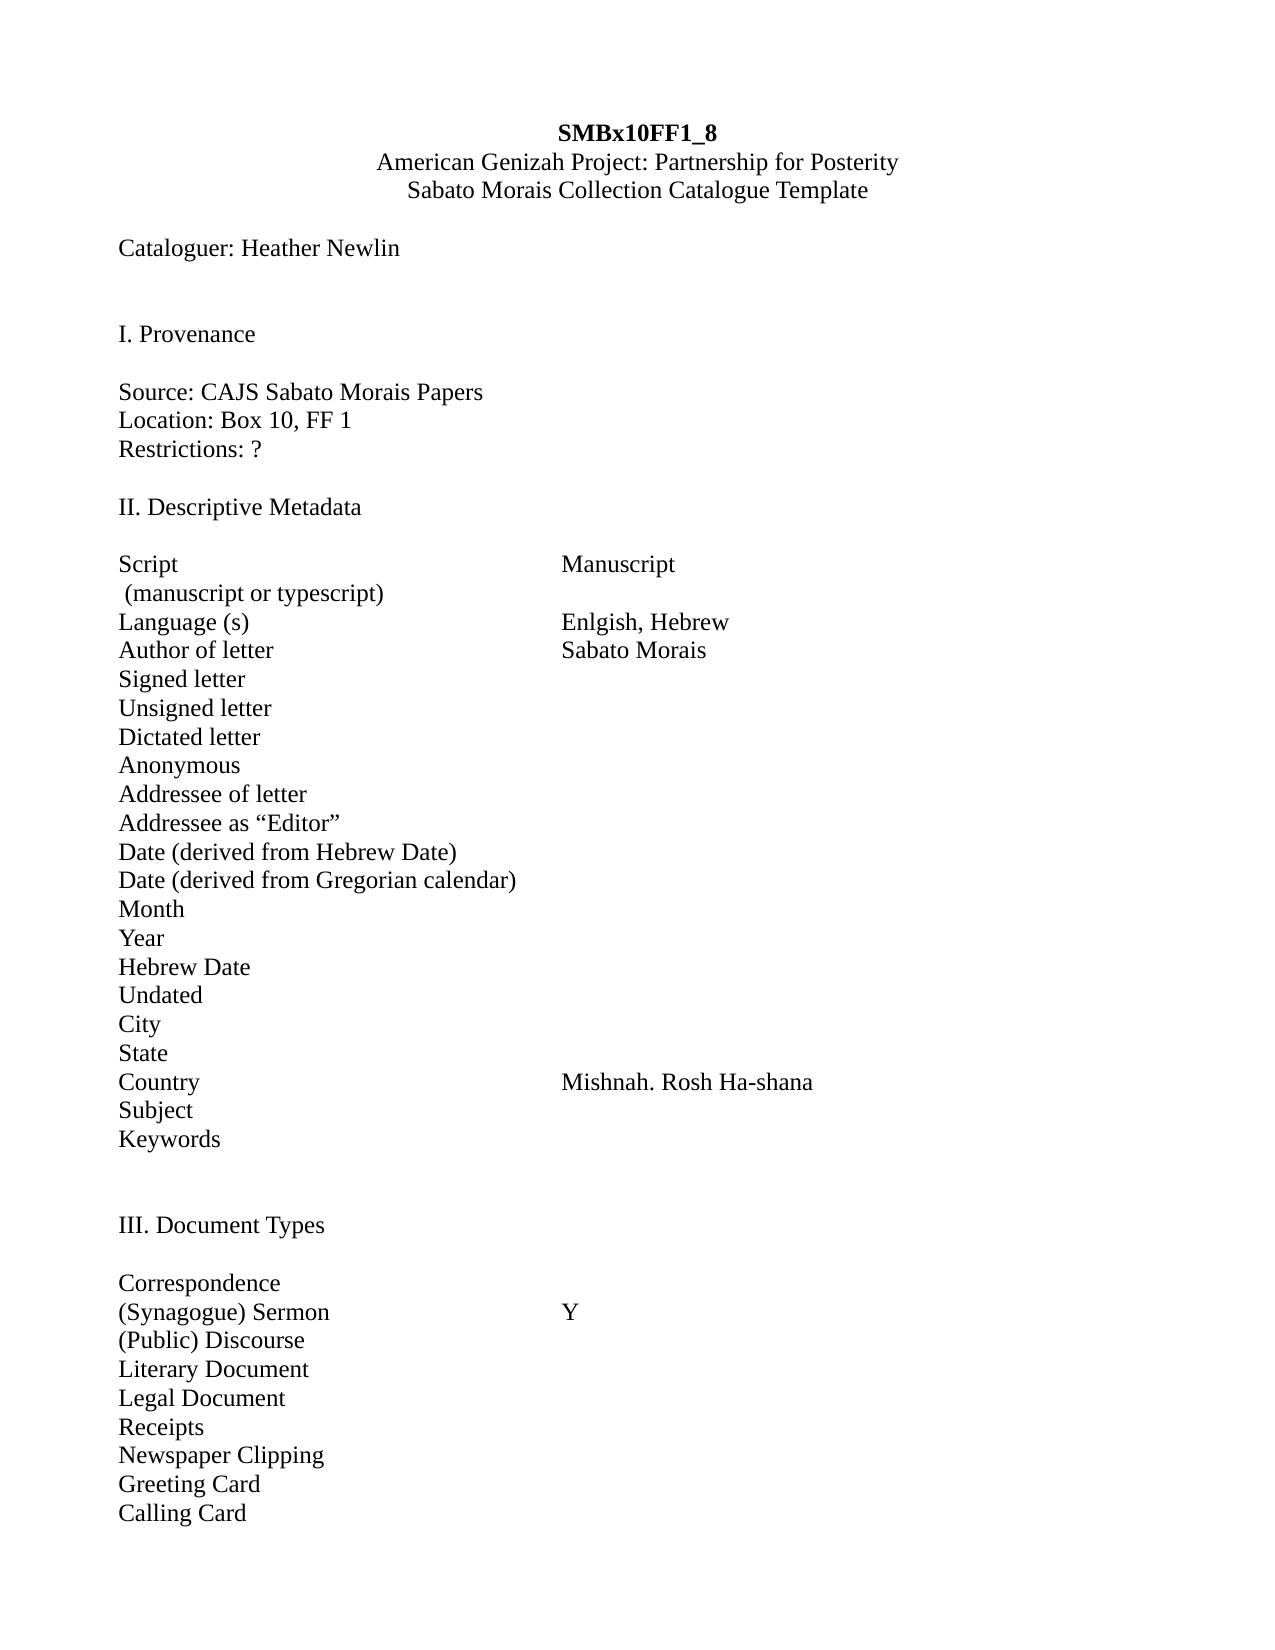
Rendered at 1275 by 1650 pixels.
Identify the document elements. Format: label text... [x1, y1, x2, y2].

text Calling Card [118, 1498, 1157, 1527]
text (Synagogue) Sermon Y [118, 1297, 1157, 1326]
text Correspondence [118, 1268, 1157, 1297]
text Undated [118, 981, 1157, 1009]
text Anonymous [118, 751, 1157, 779]
text Greeting Card [118, 1469, 1157, 1498]
text Legal Document [118, 1383, 1157, 1412]
text Unsigned letter [118, 693, 1157, 722]
text State [118, 1038, 1157, 1067]
text City [118, 1009, 1157, 1038]
text Literary Document [118, 1354, 1157, 1383]
text Year [118, 923, 1157, 952]
text Restrictions: ? [118, 434, 1157, 463]
text Date (derived from Gregorian calendar) [118, 866, 1157, 894]
text I. Provenance [118, 319, 1157, 348]
text Receipts [118, 1412, 1157, 1441]
text Country Mishnah. Rosh Ha-shana [118, 1067, 1157, 1096]
text (manuscript or typescript) [118, 578, 1157, 607]
text (Public) Discourse [118, 1326, 1157, 1354]
text II. Descriptive Metadata [118, 492, 1157, 521]
text Cataloguer: Heather Newlin [118, 233, 1157, 262]
text Month [118, 894, 1157, 923]
text Source: CAJS Sabato Morais Papers [118, 377, 1157, 406]
text Signed letter [118, 664, 1157, 693]
text Hebrew Date [118, 952, 1157, 981]
text Dictated letter [118, 722, 1157, 751]
text III. Document Types [118, 1211, 1157, 1239]
text Script Manuscript [118, 549, 1157, 578]
text Keywords [118, 1124, 1157, 1153]
text Subject [118, 1096, 1157, 1124]
text Addressee as “Editor” [118, 808, 1157, 837]
text American Genizah Project: Partnership for Posterity [118, 147, 1157, 176]
text SMBx10FF1_8 [118, 118, 1157, 147]
text Newspaper Clipping [118, 1441, 1157, 1469]
text Author of letter Sabato Morais [118, 636, 1157, 664]
text Addressee of letter [118, 779, 1157, 808]
text Language (s) Enlgish, Hebrew [118, 607, 1157, 636]
text Date (derived from Hebrew Date) [118, 837, 1157, 866]
text Location: Box 10, FF 1 [118, 406, 1157, 434]
text Sabato Morais Collection Catalogue Template [118, 176, 1157, 204]
